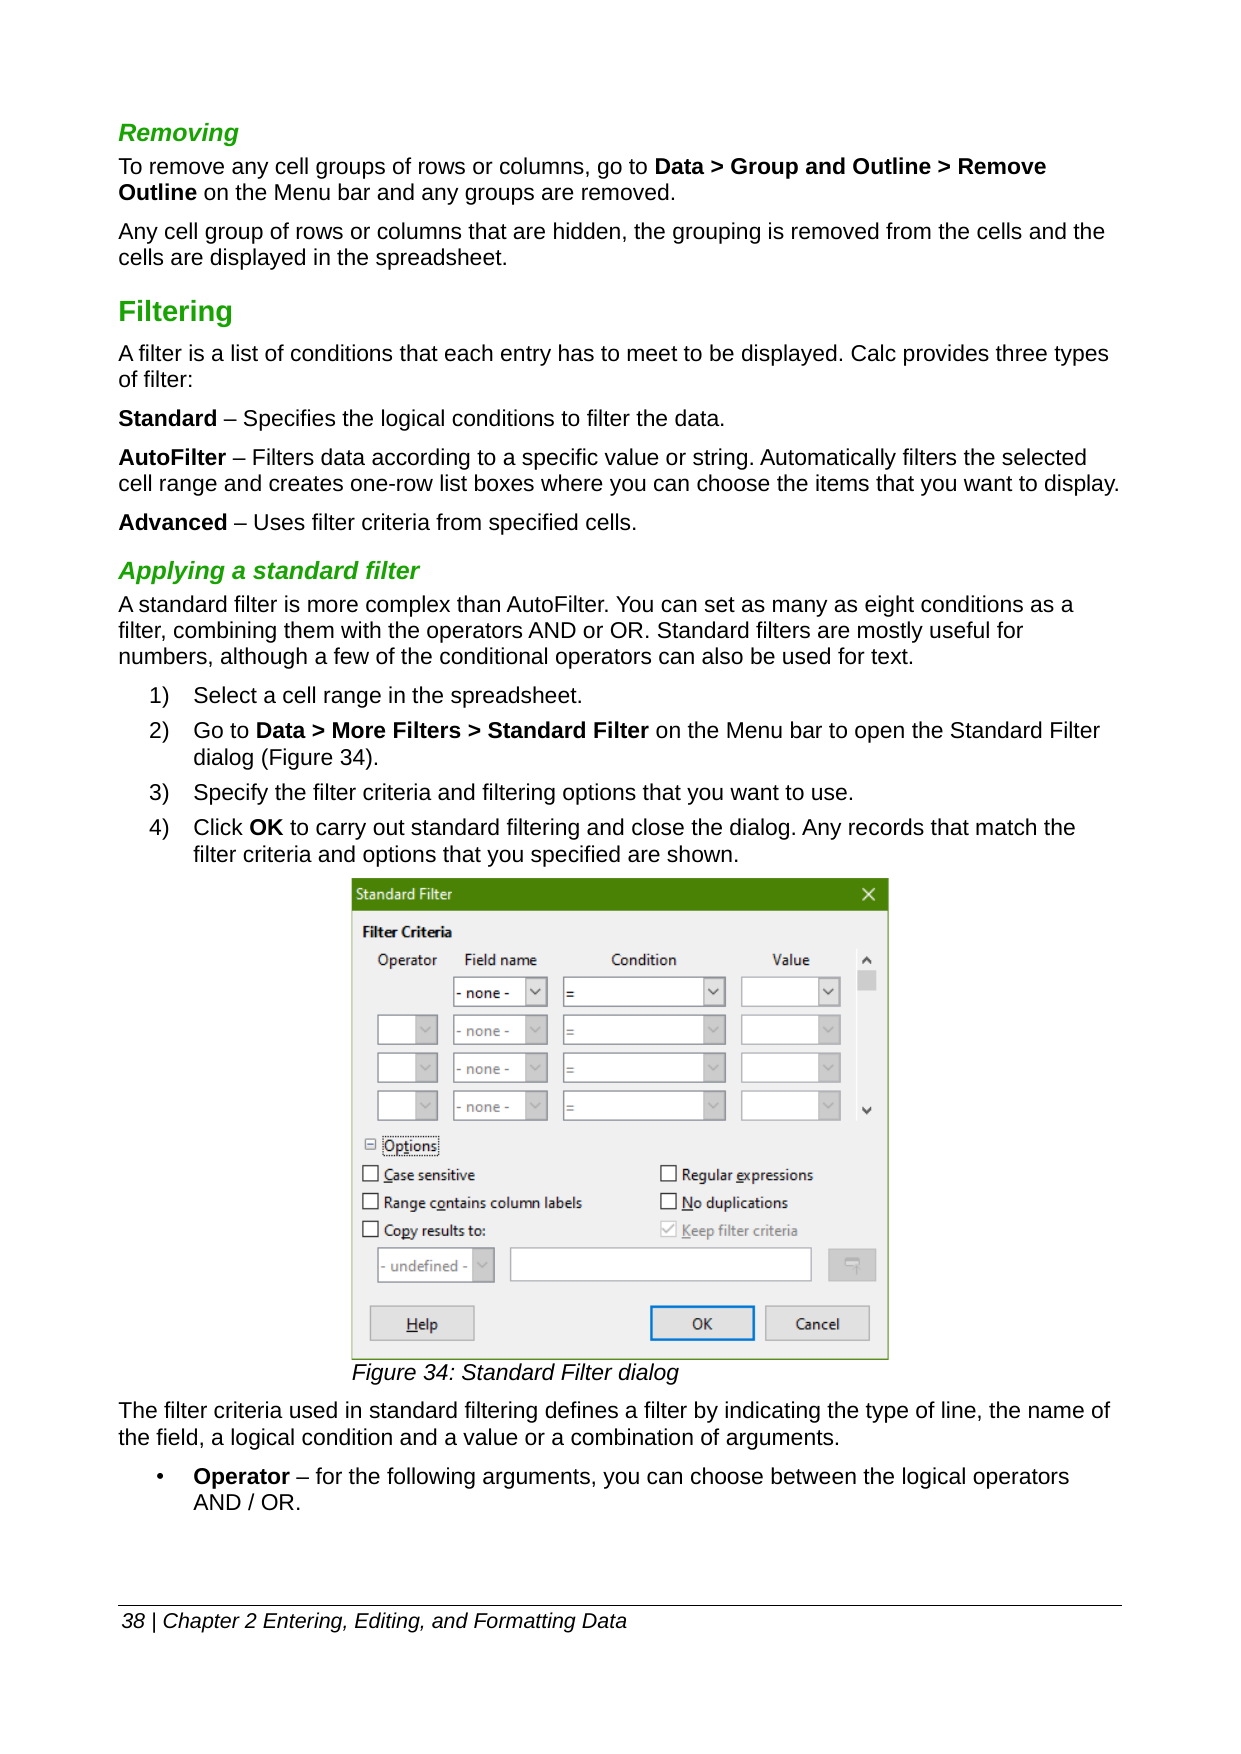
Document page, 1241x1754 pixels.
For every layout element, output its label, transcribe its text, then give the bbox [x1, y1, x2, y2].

list Go to Data > More Filters > Standard Filter on the Menu bar to open the Standard Filter dialog (Figure 34). [169, 717, 1122, 770]
text A filter is a list of conditions that each entry has to meet to be displayed. Calc provides three types of filter: [118, 340, 1122, 392]
subtitle Filtering [118, 294, 1122, 328]
list Click OK to carry out standard filtering and close the dialog. Any records that match the filter criteria and options that you specified are shown. [169, 814, 1122, 867]
text Standard – Specifies the logical conditions to filter the data. [118, 405, 1122, 431]
text AutoFilter – Filters data according to a specific value or string. Automatically filters the selected cell range and creates one-row list boxes where you can choose the items that you want to display. [118, 444, 1122, 496]
list Select a cell range in the spreadsheet. [169, 682, 1122, 708]
subtitle Removing [118, 118, 1122, 147]
text To remove any cell groups of rows or columns, go to Data > Group and Outline > Remove Outline on the Menu bar and any groups are removed. [118, 153, 1122, 206]
text Any cell group of rows or columns that are hidden, the grouping is removed from the cells and the cells are displayed in the spreadsheet. [118, 218, 1122, 271]
subtitle Applying a standard filter [118, 556, 1122, 585]
list Operator – for the following arguments, you can choose between the logical operators AND / OR. [156, 1463, 1122, 1515]
list Specify the filter criteria and filtering options that you want to use. [169, 779, 1122, 805]
text A standard filter is more complex than AutoFilter. You can set as many as eight conditions as a filter, combining them with the operators AND or OR. Standard filters are mostly useful for numbers, although a few of the conditional operators can also be used for text. [118, 591, 1122, 670]
text Figure 34: Standard Filter dialog [352, 1360, 889, 1386]
picture [351, 878, 889, 1360]
list The filter criteria used in standard filtering defines a filter by indicating the type of line, the name of the field, a logical condition and a value or a combination of arguments. [118, 1397, 1122, 1450]
text Advanced – Uses filter criteria from specified cells. [118, 509, 1122, 535]
